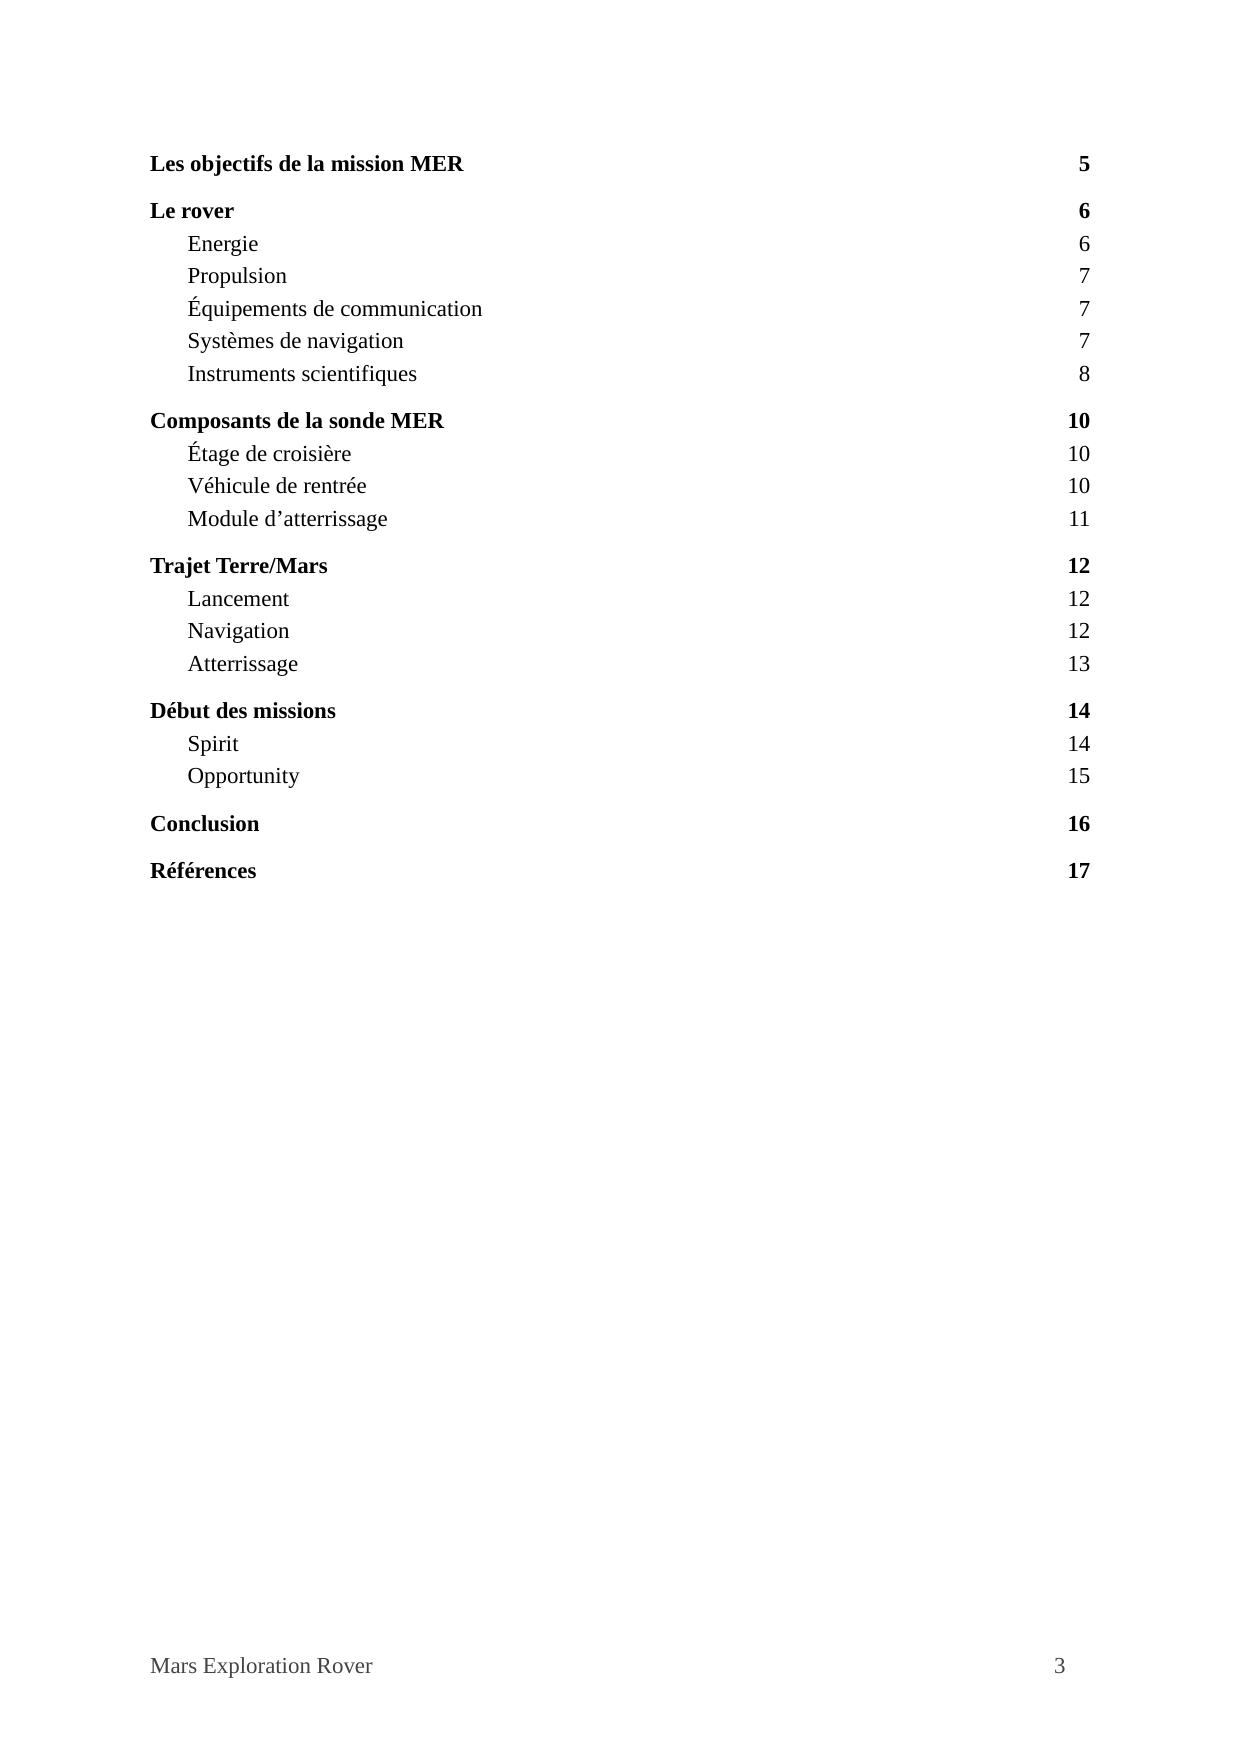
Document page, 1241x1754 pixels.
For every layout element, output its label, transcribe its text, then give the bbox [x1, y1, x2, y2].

text Les objectifs de la mission MER 5 [150, 150, 1090, 176]
text Composants de la sonde MER 10 [150, 407, 1090, 434]
text Lancement 12 [187, 585, 1090, 611]
text Équipements de communication 7 [187, 295, 1090, 321]
text Atterrissage 13 [187, 650, 1090, 677]
text Systèmes de navigation 7 [187, 328, 1090, 354]
text Instruments scientifiques 8 [187, 360, 1090, 387]
text Début des missions 14 [150, 697, 1090, 724]
text Conclusion 16 [150, 810, 1090, 836]
text Le rover 6 [150, 197, 1090, 223]
text Étage de croisière 10 [187, 440, 1090, 466]
text Trajet Terre/Mars 12 [150, 552, 1090, 579]
text Références 17 [150, 857, 1090, 883]
text Opportunity 15 [187, 763, 1090, 789]
text Navigation 12 [187, 618, 1090, 644]
text Spirit 14 [187, 730, 1090, 756]
text Module d’atterrissage 11 [187, 505, 1090, 532]
text Energie 6 [187, 230, 1090, 256]
text Propulsion 7 [187, 262, 1090, 289]
text Véhicule de rentrée 10 [187, 473, 1090, 499]
